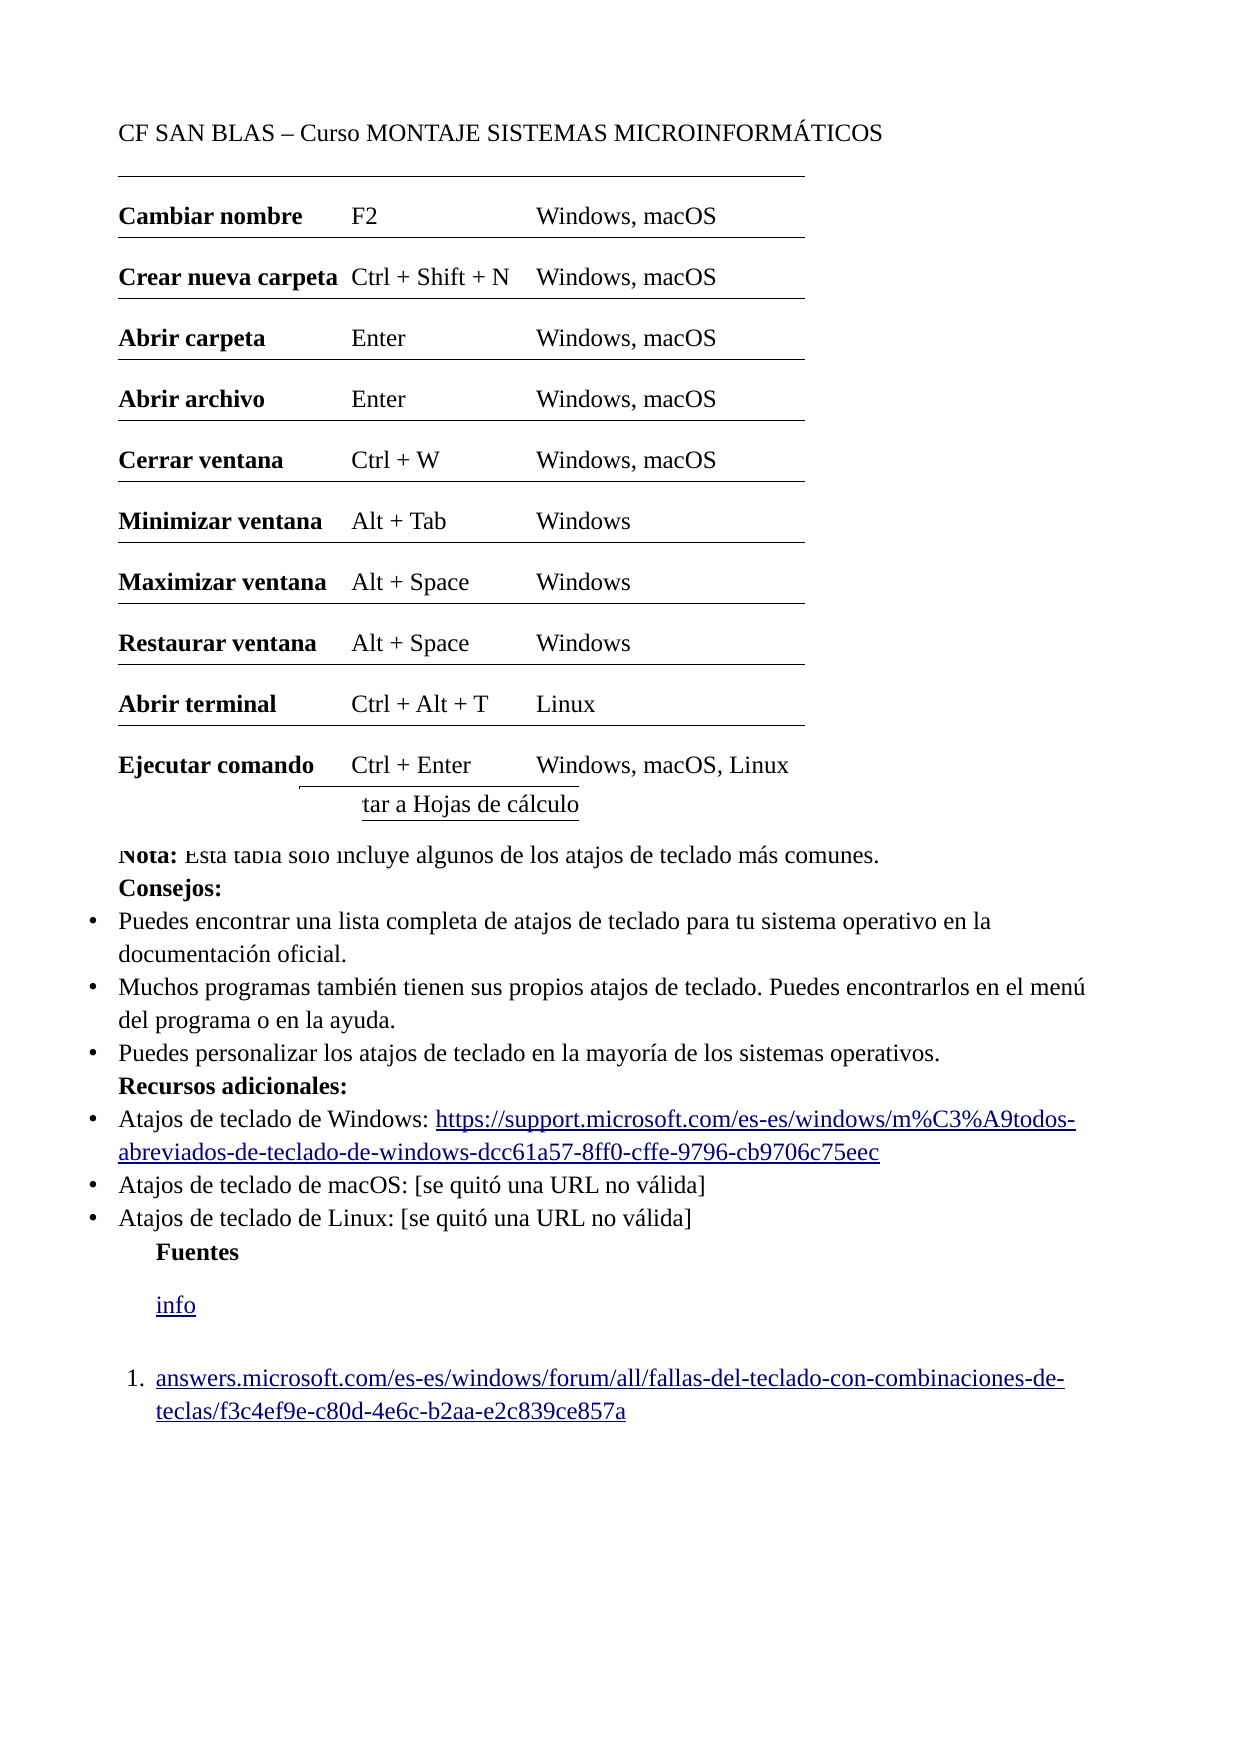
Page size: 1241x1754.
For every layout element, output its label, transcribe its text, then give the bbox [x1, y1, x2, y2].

table_cell Cambiar nombre [118, 177, 351, 237]
table_cell Ejecutar comando [118, 726, 351, 786]
table_cell Windows, macOS [536, 177, 804, 237]
table_cell Alt + Tab [351, 482, 536, 542]
table_cell Ctrl + Enter [351, 726, 536, 786]
table_cell Windows, macOS [536, 299, 804, 359]
table_cell Ctrl + W [351, 421, 536, 481]
table_cell Windows [536, 482, 804, 542]
table_cell Windows, macOS [536, 238, 804, 298]
text Nota: Esta tabla solo incluye algunos de los atajos de teclado más comunes. [118, 840, 1122, 869]
list Atajos de teclado de macOS: [se quitó una URL no válida] [118, 1171, 1122, 1199]
table_cell Ctrl + Alt + T [351, 665, 536, 725]
list Puedes encontrar una lista completa de atajos de teclado para tu sistema operativo en la documentación oficial. [118, 906, 1122, 968]
list answers.microsoft.com/es-es/windows/forum/all/fallas-del-teclado-con-combinaciones-de-teclas/f3c4ef9e-c80d-4e6c-b2aa-e2c839ce857a [156, 1363, 1122, 1425]
table_cell Windows, macOS [536, 421, 804, 481]
table_cell Alt + Space [351, 543, 536, 603]
table_cell Windows, macOS, Linux [536, 726, 804, 786]
table_cell Enter [351, 299, 536, 359]
subtitle Fuentes [156, 1237, 1122, 1265]
text Recursos adicionales: [118, 1071, 1122, 1100]
table_cell Abrir archivo [118, 360, 351, 420]
table_cell Crear nueva carpeta [118, 238, 351, 298]
table_cell Windows [536, 604, 804, 664]
list Atajos de teclado de Linux: [se quitó una URL no válida] [118, 1203, 1122, 1232]
table_cell Abrir carpeta [118, 299, 351, 359]
table_cell Minimizar ventana [118, 482, 351, 542]
table_cell Maximizar ventana [118, 543, 351, 603]
table_cell Windows [536, 543, 804, 603]
text Consejos: [118, 873, 1122, 902]
text info [156, 1290, 1122, 1319]
table_cell F2 [351, 177, 536, 237]
table_cell Enter [351, 360, 536, 420]
list Muchos programas también tienen sus propios atajos de teclado. Puedes encontrarlos en el menú del programa o en la ayuda. [118, 972, 1122, 1034]
table_cell Ctrl + Shift + N [351, 238, 536, 298]
table_cell Restaurar ventana [118, 604, 351, 664]
table_cell Alt + Space [351, 604, 536, 664]
text drive_spreadsheetExportar a Hojas de cálculo [0, 786, 1122, 851]
list Puedes personalizar los atajos de teclado en la mayoría de los sistemas operativos. [118, 1038, 1122, 1067]
table_cell Cerrar ventana [118, 421, 351, 481]
table_cell Linux [536, 665, 804, 725]
table_cell Windows, macOS [536, 360, 804, 420]
table_cell Abrir terminal [118, 665, 351, 725]
list Atajos de teclado de Windows: https://support.microsoft.com/es-es/windows/m%C3%A9todos-abreviados-de-teclado-de-windows-dcc61a57-8ff0-cffe-9796-cb9706c75eec [118, 1104, 1122, 1166]
